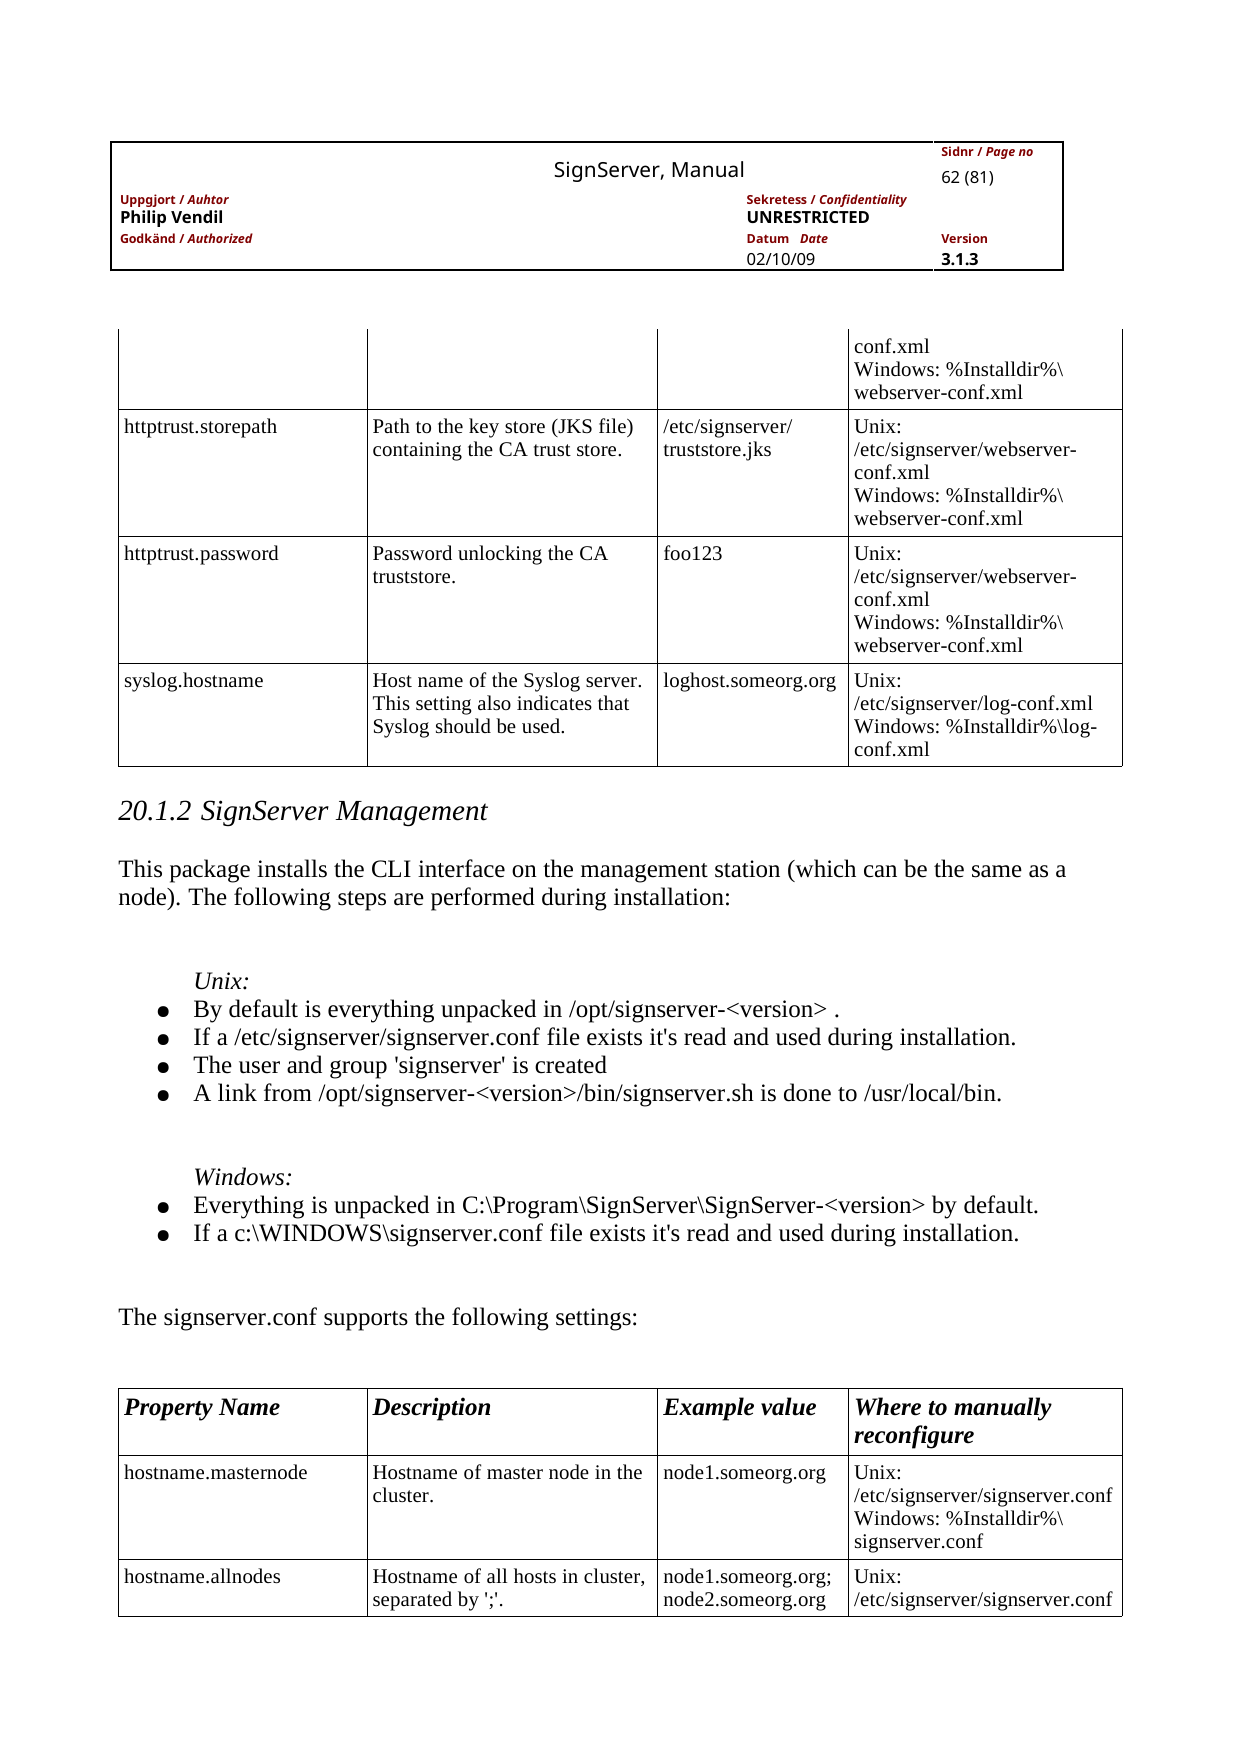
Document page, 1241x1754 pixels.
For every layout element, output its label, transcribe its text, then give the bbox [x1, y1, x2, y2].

table_header Description [368, 1389, 657, 1455]
table_cell Hostname of master node in the cluster. [368, 1456, 657, 1559]
list Everything is unpacked in C:\Program\SignServer\SignServer-<version> by default. [156, 1191, 1122, 1219]
table_cell [368, 329, 657, 409]
table_cell [119, 329, 367, 409]
table_cell Unix: /etc/signserver/webserver-conf.xml Windows: %Installdir%\webserver-conf.xml [849, 537, 1122, 663]
table_cell conf.xml Windows: %Installdir%\webserver-conf.xml [849, 329, 1122, 409]
table_cell Unix: /etc/signserver/signserver.conf [849, 1560, 1122, 1616]
table_cell Host name of the Syslog server. This setting also indicates that Syslog should be used. [368, 664, 657, 766]
table_header Property Name [119, 1389, 367, 1455]
table_cell Password unlocking the CA truststore. [368, 537, 657, 663]
list By default is everything unpacked in /opt/signserver-<version> . [156, 995, 1122, 1023]
table_header Example value [658, 1389, 848, 1455]
table_cell Unix: /etc/signserver/log-conf.xml Windows: %Installdir%\log-conf.xml [849, 664, 1122, 766]
text Windows: [118, 1163, 1122, 1191]
table_cell syslog.hostname [119, 664, 367, 766]
text This package installs the CLI interface on the management station (which can be the same as a node). The following steps are performed during installation: [118, 855, 1122, 911]
subtitle SignServer Management [118, 794, 1122, 827]
text Unix: [118, 967, 1122, 995]
table_header Where to manually reconfigure [849, 1389, 1122, 1455]
table_cell foo123 [658, 537, 848, 663]
table_cell httptrust.storepath [119, 410, 367, 536]
table_cell Unix: /etc/signserver/signserver.conf Windows: %Installdir%\signserver.conf [849, 1456, 1122, 1559]
table_cell Unix: /etc/signserver/webserver-conf.xml Windows: %Installdir%\webserver-conf.xml [849, 410, 1122, 536]
text The signserver.conf supports the following settings: [118, 1303, 1122, 1331]
list If a /etc/signserver/signserver.conf file exists it's read and used during installation. [156, 1023, 1122, 1051]
table_cell httptrust.password [119, 537, 367, 663]
table_cell [658, 329, 848, 409]
table_cell loghost.someorg.org [658, 664, 848, 766]
table_cell /etc/signserver/truststore.jks [658, 410, 848, 536]
table_cell hostname.masternode [119, 1456, 367, 1559]
table_cell node1.someorg.org;node2.someorg.org [658, 1560, 848, 1616]
list A link from /opt/signserver-<version>/bin/signserver.sh is done to /usr/local/bin. [156, 1079, 1122, 1107]
table_cell Hostname of all hosts in cluster, separated by ';'. [368, 1560, 657, 1616]
list If a c:\WINDOWS\signserver.conf file exists it's read and used during installation. [156, 1219, 1122, 1247]
list The user and group 'signserver' is created [156, 1051, 1122, 1079]
table_cell hostname.allnodes [119, 1560, 367, 1616]
table_cell Path to the key store (JKS file) containing the CA trust store. [368, 410, 657, 536]
table_cell node1.someorg.org [658, 1456, 848, 1559]
